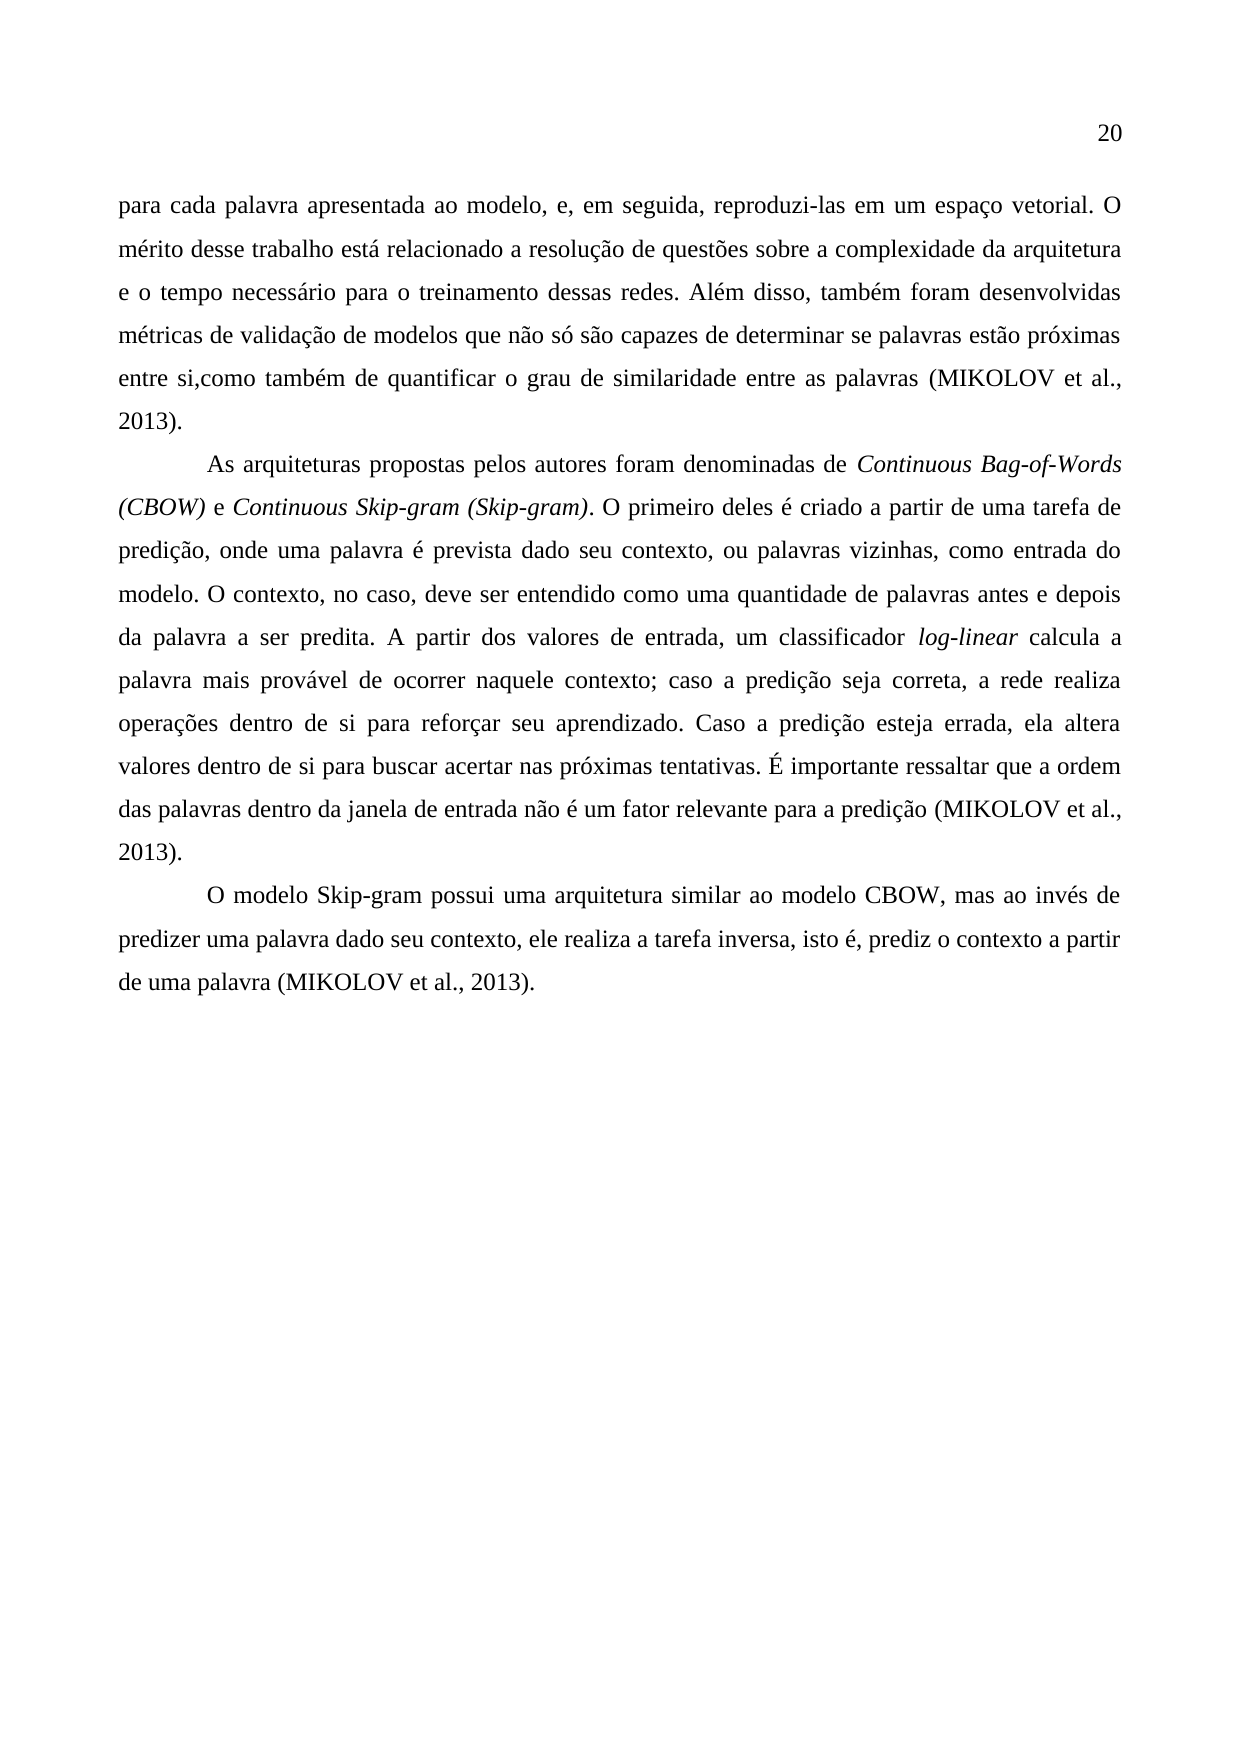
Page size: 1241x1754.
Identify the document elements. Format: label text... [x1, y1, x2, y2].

text As arquiteturas propostas pelos autores foram denominadas de Continuous Bag-of-Words (CBOW) e Continuous Skip-gram (Skip-gram). O primeiro deles é criado a partir de uma tarefa de predição, onde uma palavra é prevista dado seu contexto, ou palavras vizinhas, como entrada do modelo. O contexto, no caso, deve ser entendido como uma quantidade de palavras antes e depois da palavra a ser predita. A partir dos valores de entrada, um classificador log-linear calcula a palavra mais provável de ocorrer naquele contexto; caso a predição seja correta, a rede realiza operações dentro de si para reforçar seu aprendizado. Caso a predição esteja errada, ela altera valores dentro de si para buscar acertar nas próximas tentativas. É importante ressaltar que a ordem das palavras dentro da janela de entrada não é um fator relevante para a predição (MIKOLOV et al., 2013). [118, 449, 1122, 866]
text para cada palavra apresentada ao modelo, e, em seguida, reproduzi-las em um espaço vetorial. O mérito desse trabalho está relacionado a resolução de questões sobre a complexidade da arquitetura e o tempo necessário para o treinamento dessas redes. Além disso, também foram desenvolvidas métricas de validação de modelos que não só são capazes de determinar se palavras estão próximas entre si,como também de quantificar o grau de similaridade entre as palavras (MIKOLOV et al., 2013). [118, 191, 1122, 435]
text O modelo Skip-gram possui uma arquitetura similar ao modelo CBOW, mas ao invés de predizer uma palavra dado seu contexto, ele realiza a tarefa inversa, isto é, prediz o contexto a partir de uma palavra (MIKOLOV et al., 2013). [118, 881, 1122, 996]
